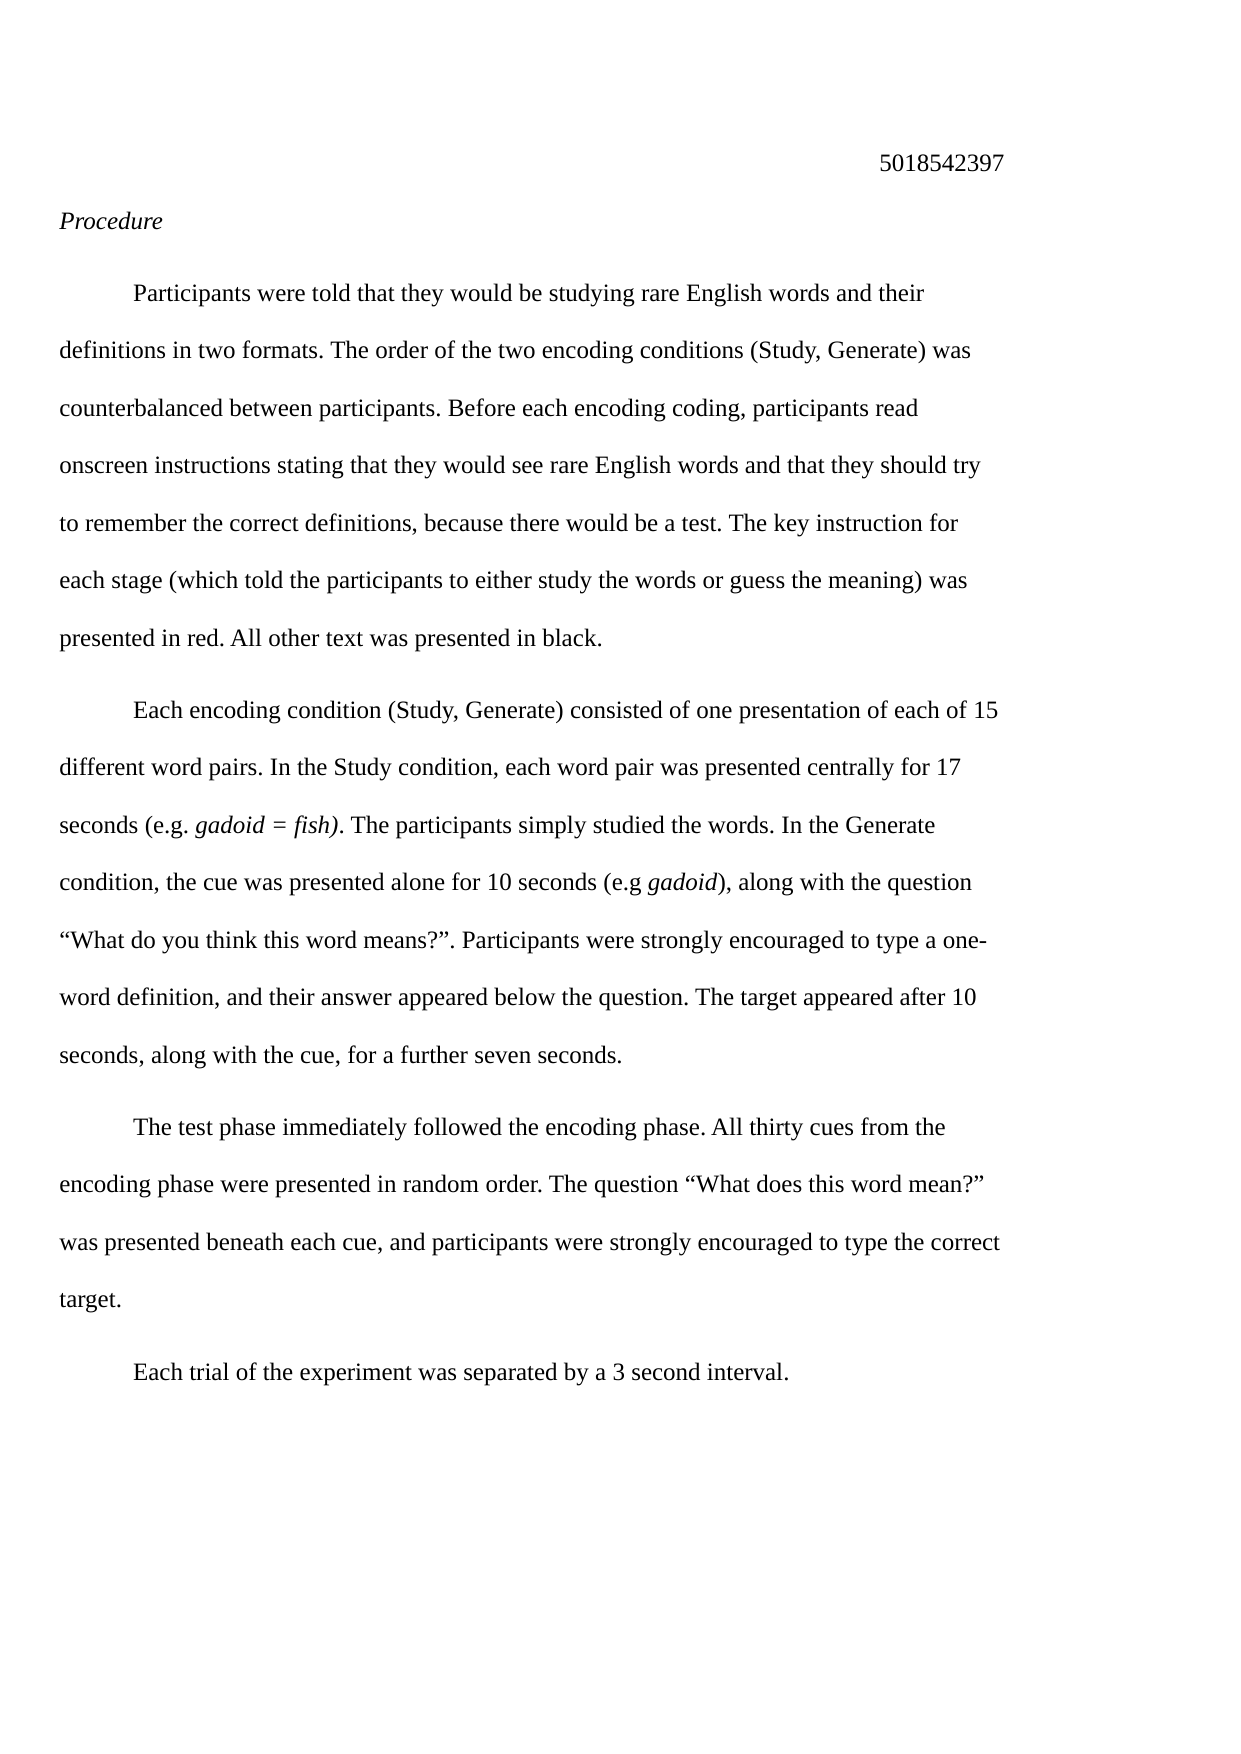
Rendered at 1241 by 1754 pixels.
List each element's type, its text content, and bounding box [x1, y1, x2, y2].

text Participants were told that they would be studying rare English words and their definitions in two formats. The order of the two encoding conditions (Study, Generate) was counterbalanced between participants. Before each encoding coding, participants read onscreen instructions stating that they would see rare English words and that they should try to remember the correct definitions, because there would be a test. The key instruction for each stage (which told the participants to either study the words or guess the meaning) was presented in red. All other text was presented in black. [59, 278, 1004, 652]
text Each encoding condition (Study, Generate) consisted of one presentation of each of 15 different word pairs. In the Study condition, each word pair was presented centrally for 17 seconds (e.g. gadoid = fish). The participants simply studied the words. In the Generate condition, the cue was presented alone for 10 seconds (e.g gadoid), along with the question “What do you think this word means?”. Participants were strongly encouraged to type a one-word definition, and their answer appeared below the question. The target appeared after 10 seconds, along with the cue, for a further seven seconds. [59, 695, 1004, 1069]
text The test phase immediately followed the encoding phase. All thirty cues from the encoding phase were presented in random order. The question “What does this word mean?” was presented beneath each cue, and participants were strongly encouraged to type the correct target. [59, 1112, 1004, 1313]
text Each trial of the experiment was separated by a 3 second interval. [59, 1357, 1004, 1385]
text Procedure [59, 206, 1004, 234]
